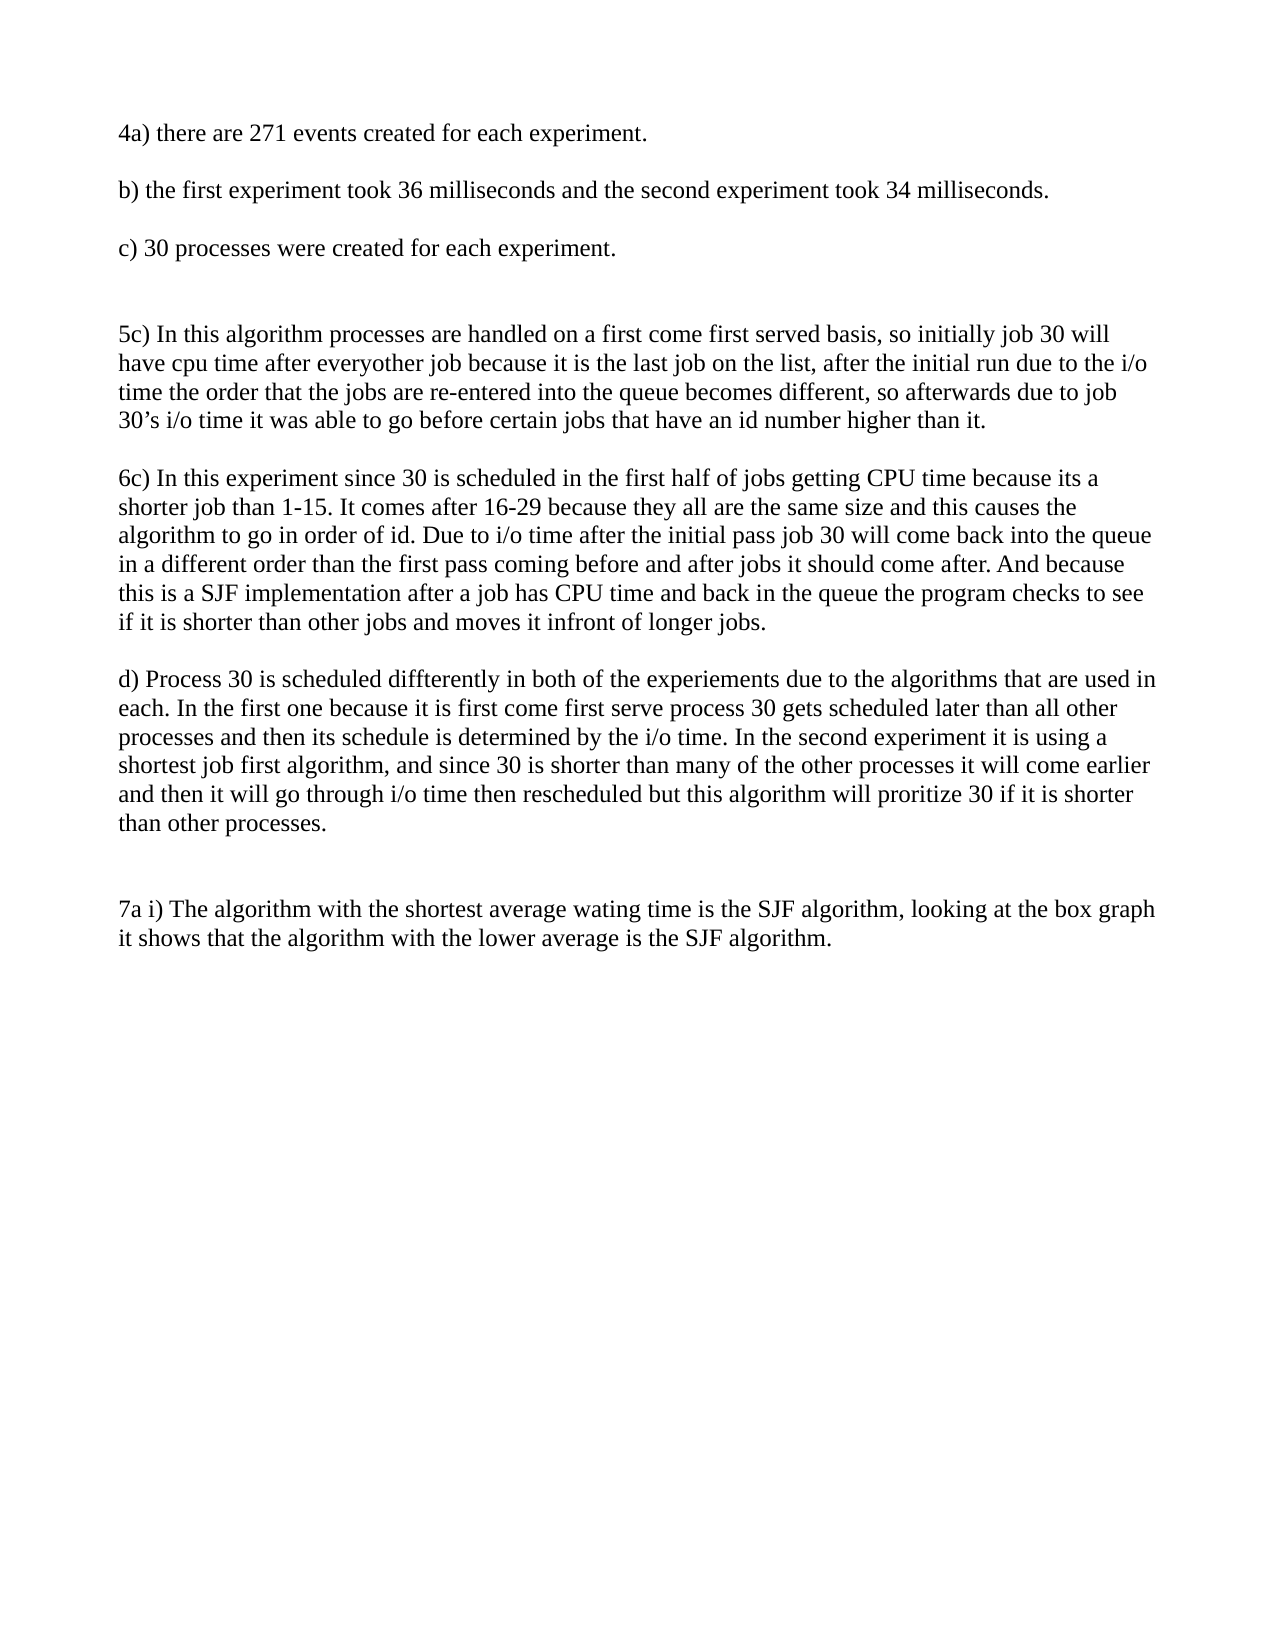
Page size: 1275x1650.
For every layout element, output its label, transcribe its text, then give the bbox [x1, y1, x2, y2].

text 5c) In this algorithm processes are handled on a first come first served basis, so initially job 30 will have cpu time after everyother job because it is the last job on the list, after the initial run due to the i/o time the order that the jobs are re-entered into the queue becomes different, so afterwards due to job 30’s i/o time it was able to go before certain jobs that have an id number higher than it. [118, 319, 1157, 434]
text 4a) there are 271 events created for each experiment. [118, 118, 1157, 147]
text c) 30 processes were created for each experiment. [118, 233, 1157, 262]
text 7a i) The algorithm with the shortest average wating time is the SJF algorithm, looking at the box graph it shows that the algorithm with the lower average is the SJF algorithm. [118, 894, 1157, 952]
text 6c) In this experiment since 30 is scheduled in the first half of jobs getting CPU time because its a shorter job than 1-15. It comes after 16-29 because they all are the same size and this causes the algorithm to go in order of id. Due to i/o time after the initial pass job 30 will come back into the queue in a different order than the first pass coming before and after jobs it should come after. And because this is a SJF implementation after a job has CPU time and back in the queue the program checks to see if it is shorter than other jobs and moves it infront of longer jobs. [118, 463, 1157, 636]
text d) Process 30 is scheduled diffterently in both of the experiements due to the algorithms that are used in each. In the first one because it is first come first serve process 30 gets scheduled later than all other processes and then its schedule is determined by the i/o time. In the second experiment it is using a shortest job first algorithm, and since 30 is shorter than many of the other processes it will come earlier and then it will go through i/o time then rescheduled but this algorithm will proritize 30 if it is shorter than other processes. [118, 664, 1157, 837]
text b) the first experiment took 36 milliseconds and the second experiment took 34 milliseconds. [118, 176, 1157, 204]
